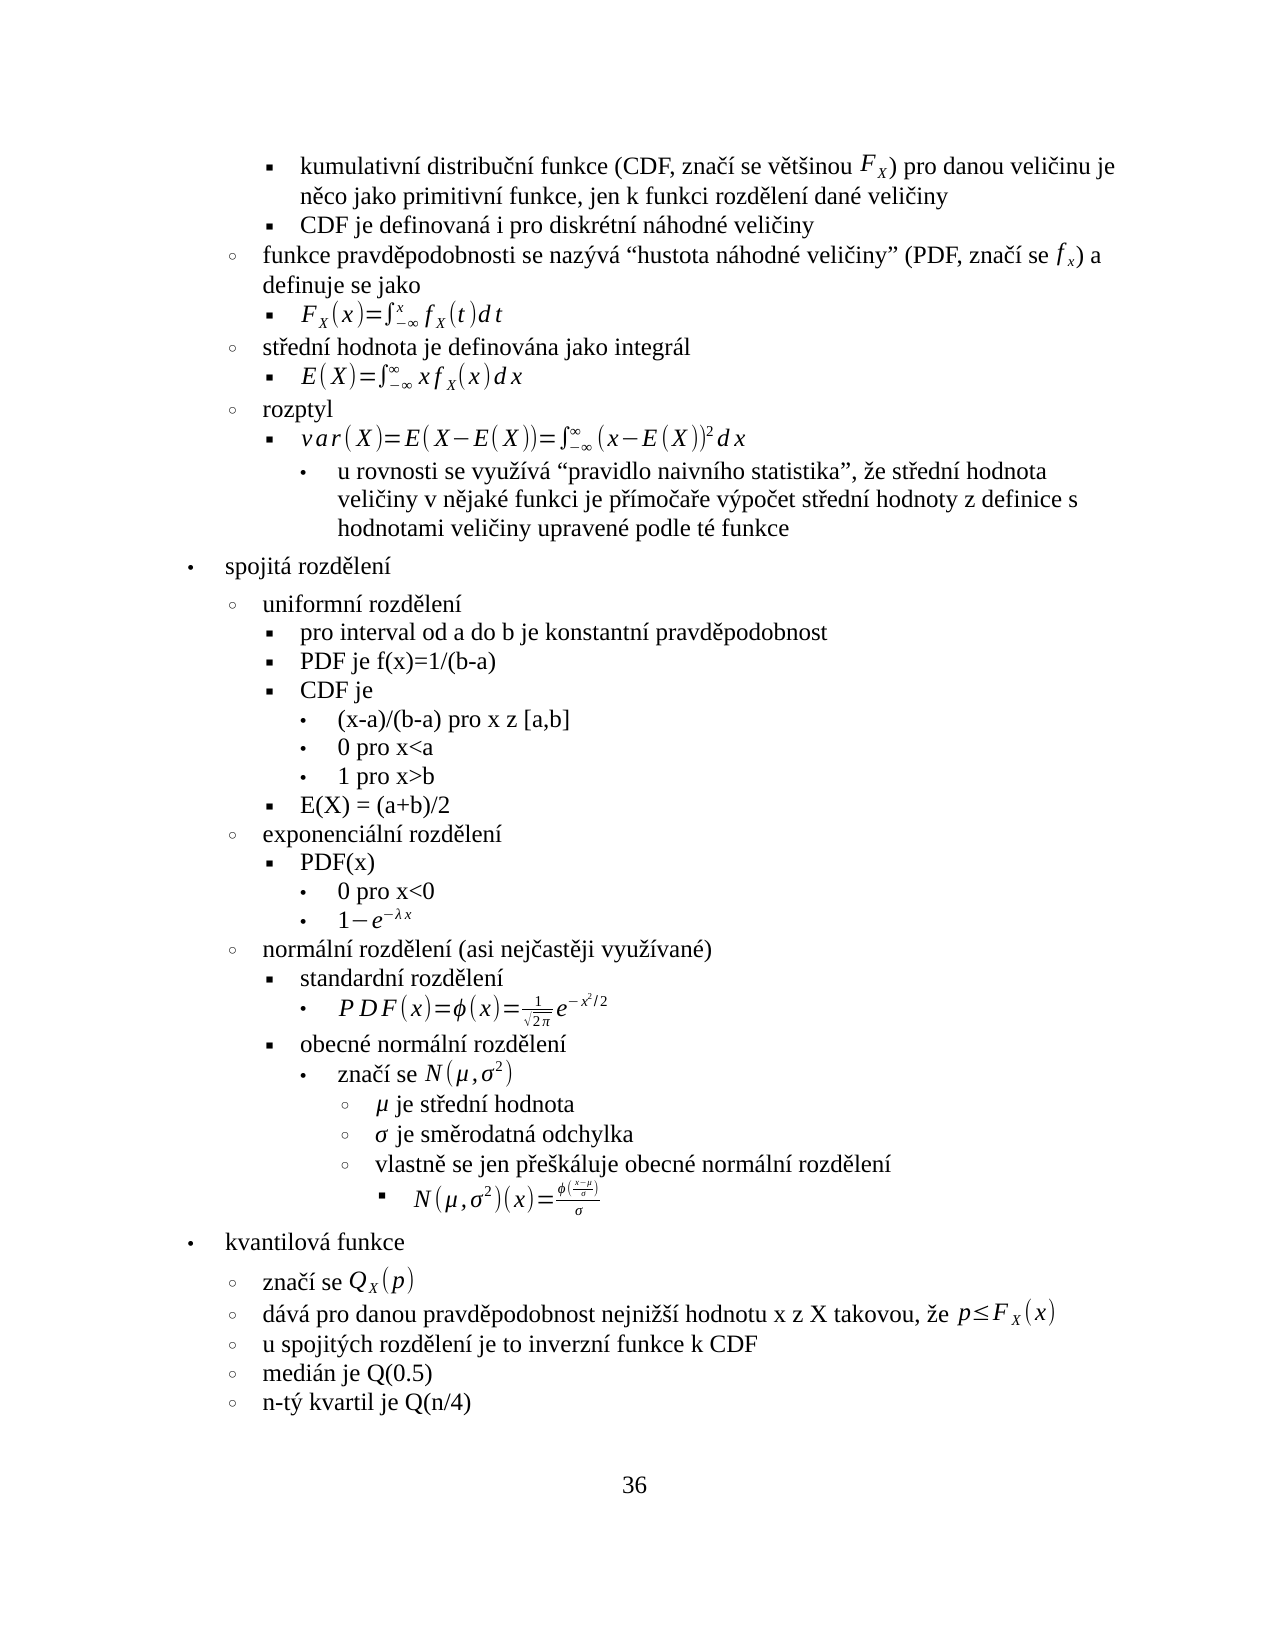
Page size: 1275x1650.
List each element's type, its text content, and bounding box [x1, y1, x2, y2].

list funkce pravděpodobnosti se nazývá “hustota náhodné veličiny” (PDF, značí se ) a definuje se jako [225, 239, 1125, 299]
list exponenciální rozdělení [225, 819, 1125, 847]
list je směrodatná odchylka [337, 1119, 1125, 1149]
list spojitá rozdělení [187, 551, 1125, 580]
list normální rozdělení (asi nejčastěji využívané) [225, 934, 1125, 963]
list značí se [300, 1058, 1125, 1089]
list CDF je [262, 675, 1125, 704]
list pro interval od a do b je konstantní pravděpodobnost [262, 617, 1125, 646]
list kumulativní distribuční funkce (CDF, značí se většinou ) pro danou veličinu je něco jako primitivní funkce, jen k funkci rozdělení dané veličiny [262, 150, 1125, 210]
list kvantilová funkce [187, 1227, 1125, 1256]
list značí se [225, 1265, 1125, 1297]
list 0 pro x<0 [300, 876, 1125, 905]
list 1 pro x>b [300, 761, 1125, 790]
list u rovnosti se využívá “pravidlo naivního statistika”, že střední hodnota veličiny v nějaké funkci je přímočaře výpočet střední hodnoty z definice s hodnotami veličiny upravené podle té funkce [300, 456, 1125, 542]
list obecné normální rozdělení [262, 1029, 1125, 1058]
list E(X) = (a+b)/2 [262, 790, 1125, 819]
list rozptyl [225, 394, 1125, 423]
list vlastně se jen přeškáluje obecné normální rozdělení [337, 1149, 1125, 1178]
list je střední hodnota [337, 1089, 1125, 1119]
list CDF je definovaná i pro diskrétní náhodné veličiny [262, 210, 1125, 239]
list 0 pro x<a [300, 732, 1125, 761]
list PDF je f(x)=1/(b-a) [262, 646, 1125, 675]
list u spojitých rozdělení je to inverzní funkce k CDF [225, 1329, 1125, 1358]
list PDF(x) [262, 847, 1125, 876]
list (x-a)/(b-a) pro x z [a,b] [300, 704, 1125, 732]
list dává pro danou pravděpodobnost nejnižší hodnotu x z X takovou, že [225, 1297, 1125, 1329]
list standardní rozdělení [262, 963, 1125, 992]
list medián je Q(0.5) [225, 1358, 1125, 1387]
list uniformní rozdělení [225, 589, 1125, 617]
list střední hodnota je definována jako integrál [225, 332, 1125, 361]
list n-tý kvartil je Q(n/4) [225, 1387, 1125, 1415]
